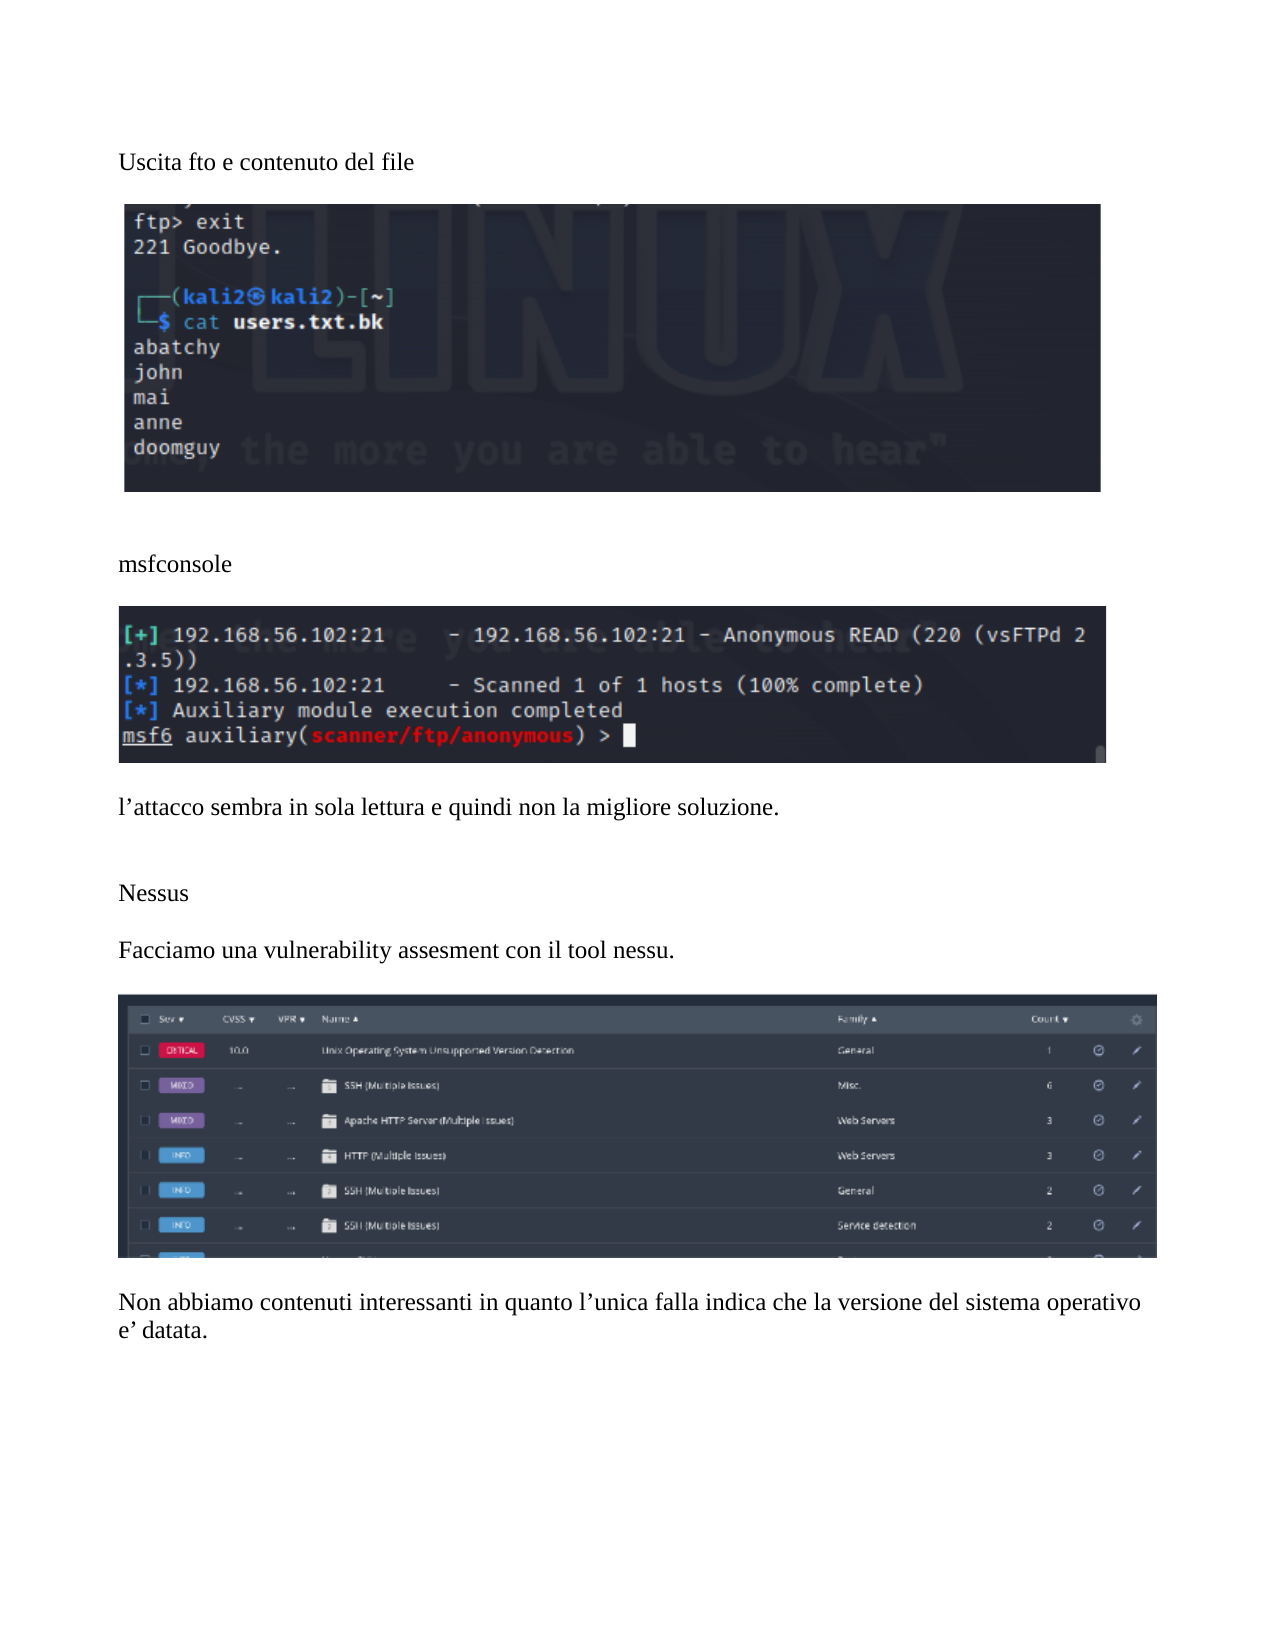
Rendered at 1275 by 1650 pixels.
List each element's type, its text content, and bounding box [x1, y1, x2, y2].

picture [124, 204, 1101, 492]
text msfconsole [118, 549, 1157, 578]
picture [118, 606, 1107, 763]
text l’attacco sembra in sola lettura e quindi non la migliore soluzione. [118, 792, 1157, 821]
text Facciamo una vulnerability assesment con il tool nessu. [118, 936, 1157, 964]
text Uscita fto e contenuto del file [118, 147, 1157, 176]
picture [118, 993, 1157, 1258]
text Non abbiamo contenuti interessanti in quanto l’unica falla indica che la versione del sistema operativo e’ datata. [118, 1287, 1157, 1344]
text Nessus [118, 878, 1157, 907]
